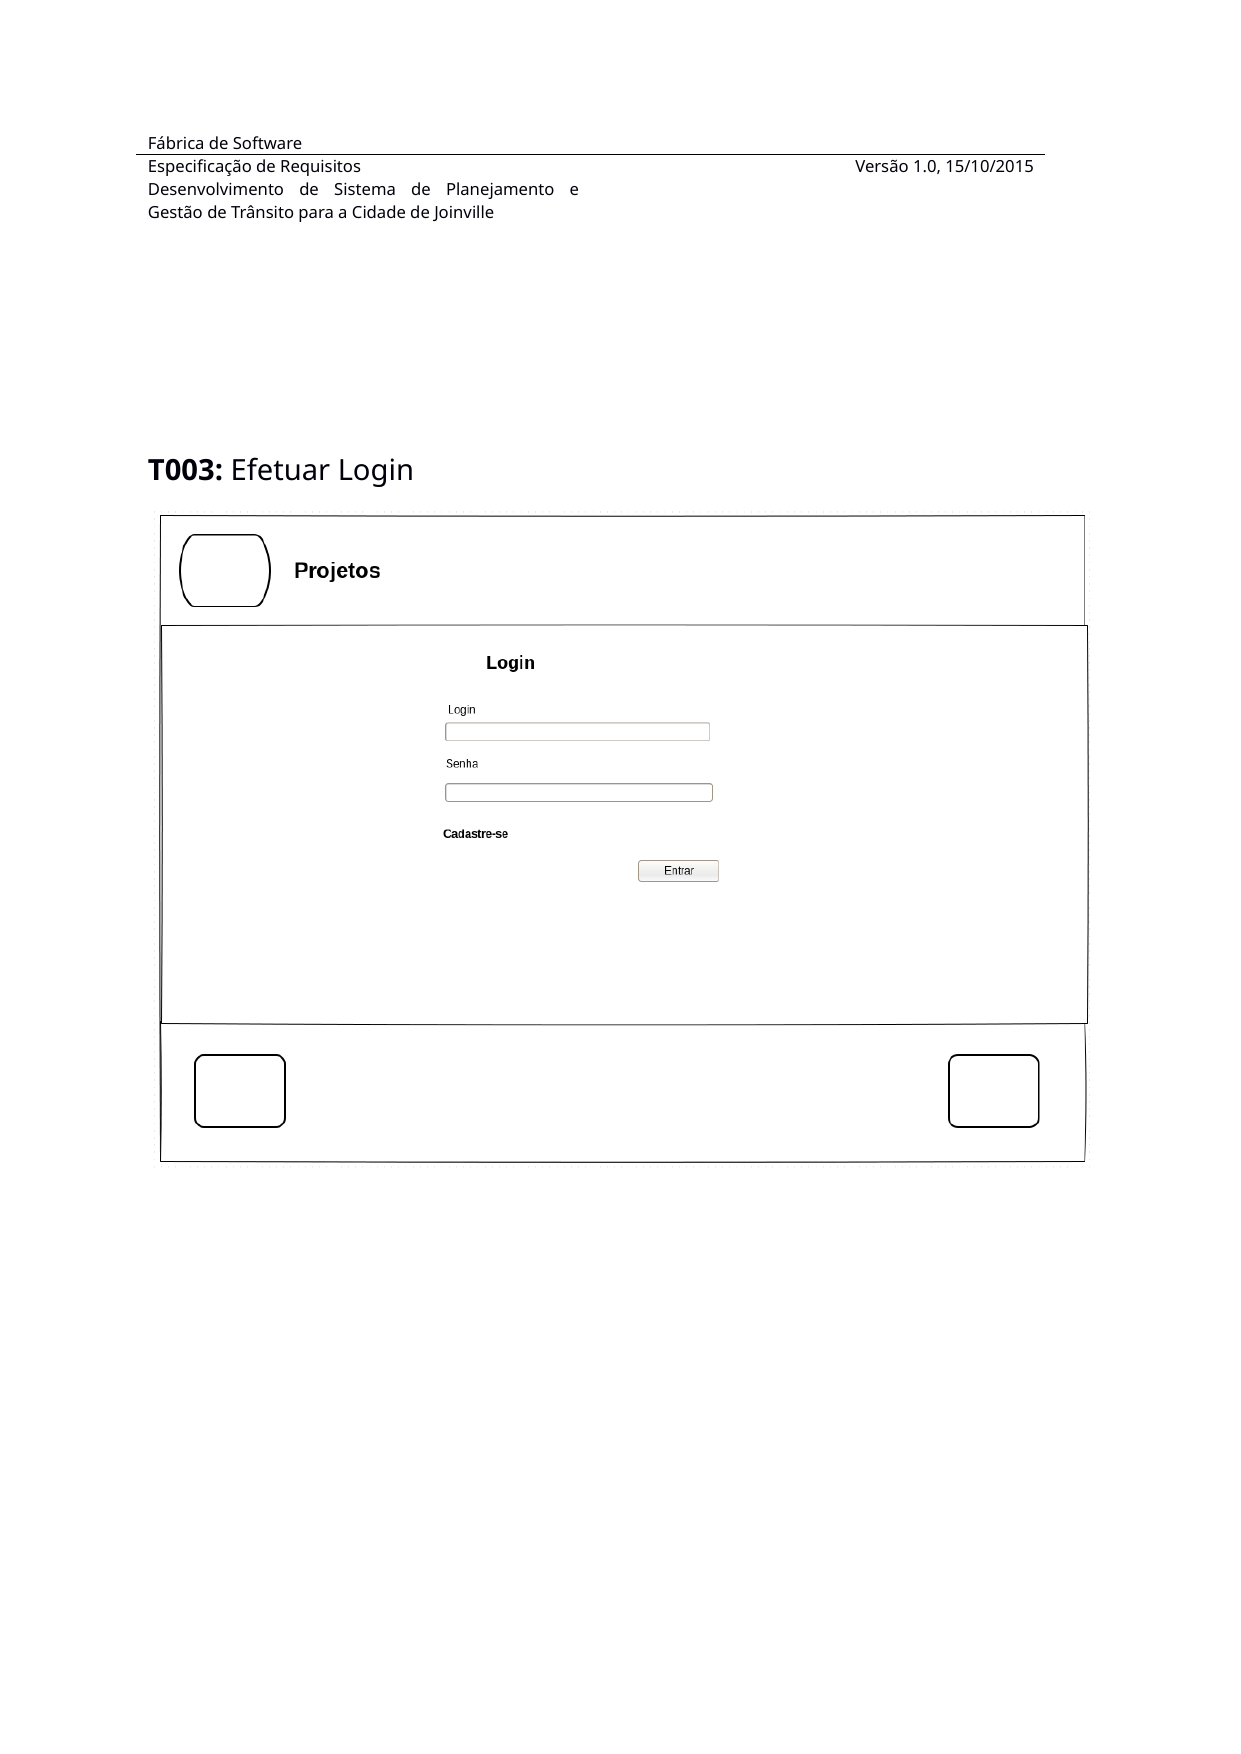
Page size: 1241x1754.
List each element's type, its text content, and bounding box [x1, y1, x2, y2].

picture [147, 509, 1093, 1168]
text T003: Efetuar Login [148, 449, 1093, 489]
